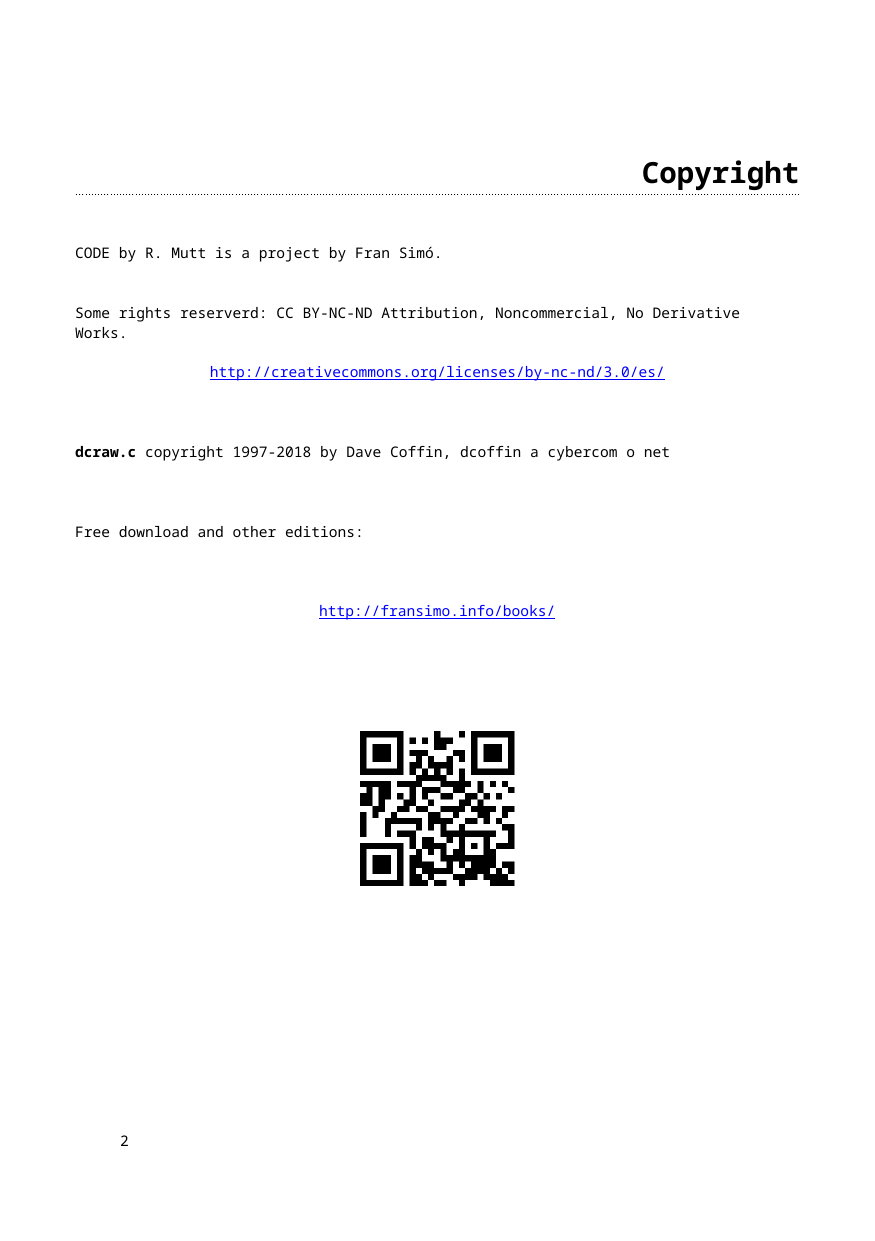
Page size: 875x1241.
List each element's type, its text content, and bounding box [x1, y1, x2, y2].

text dcraw.c copyright 1997-2018 by Dave Coffin, dcoffin a cybercom o net [75, 442, 799, 462]
text http://creativecommons.org/licenses/by-nc-nd/3.0/es/ [75, 362, 799, 382]
text Free download and other editions: [75, 521, 799, 541]
text http://fransimo.info/books/ [75, 601, 799, 621]
picture [329, 700, 545, 917]
text CODE by R. Mutt is a project by Fran Simó. [75, 243, 799, 263]
subtitle Copyright [75, 152, 799, 195]
text Some rights reserverd: CC BY-NC-ND Attribution, Noncommercial, No Derivative Works. [75, 302, 799, 342]
